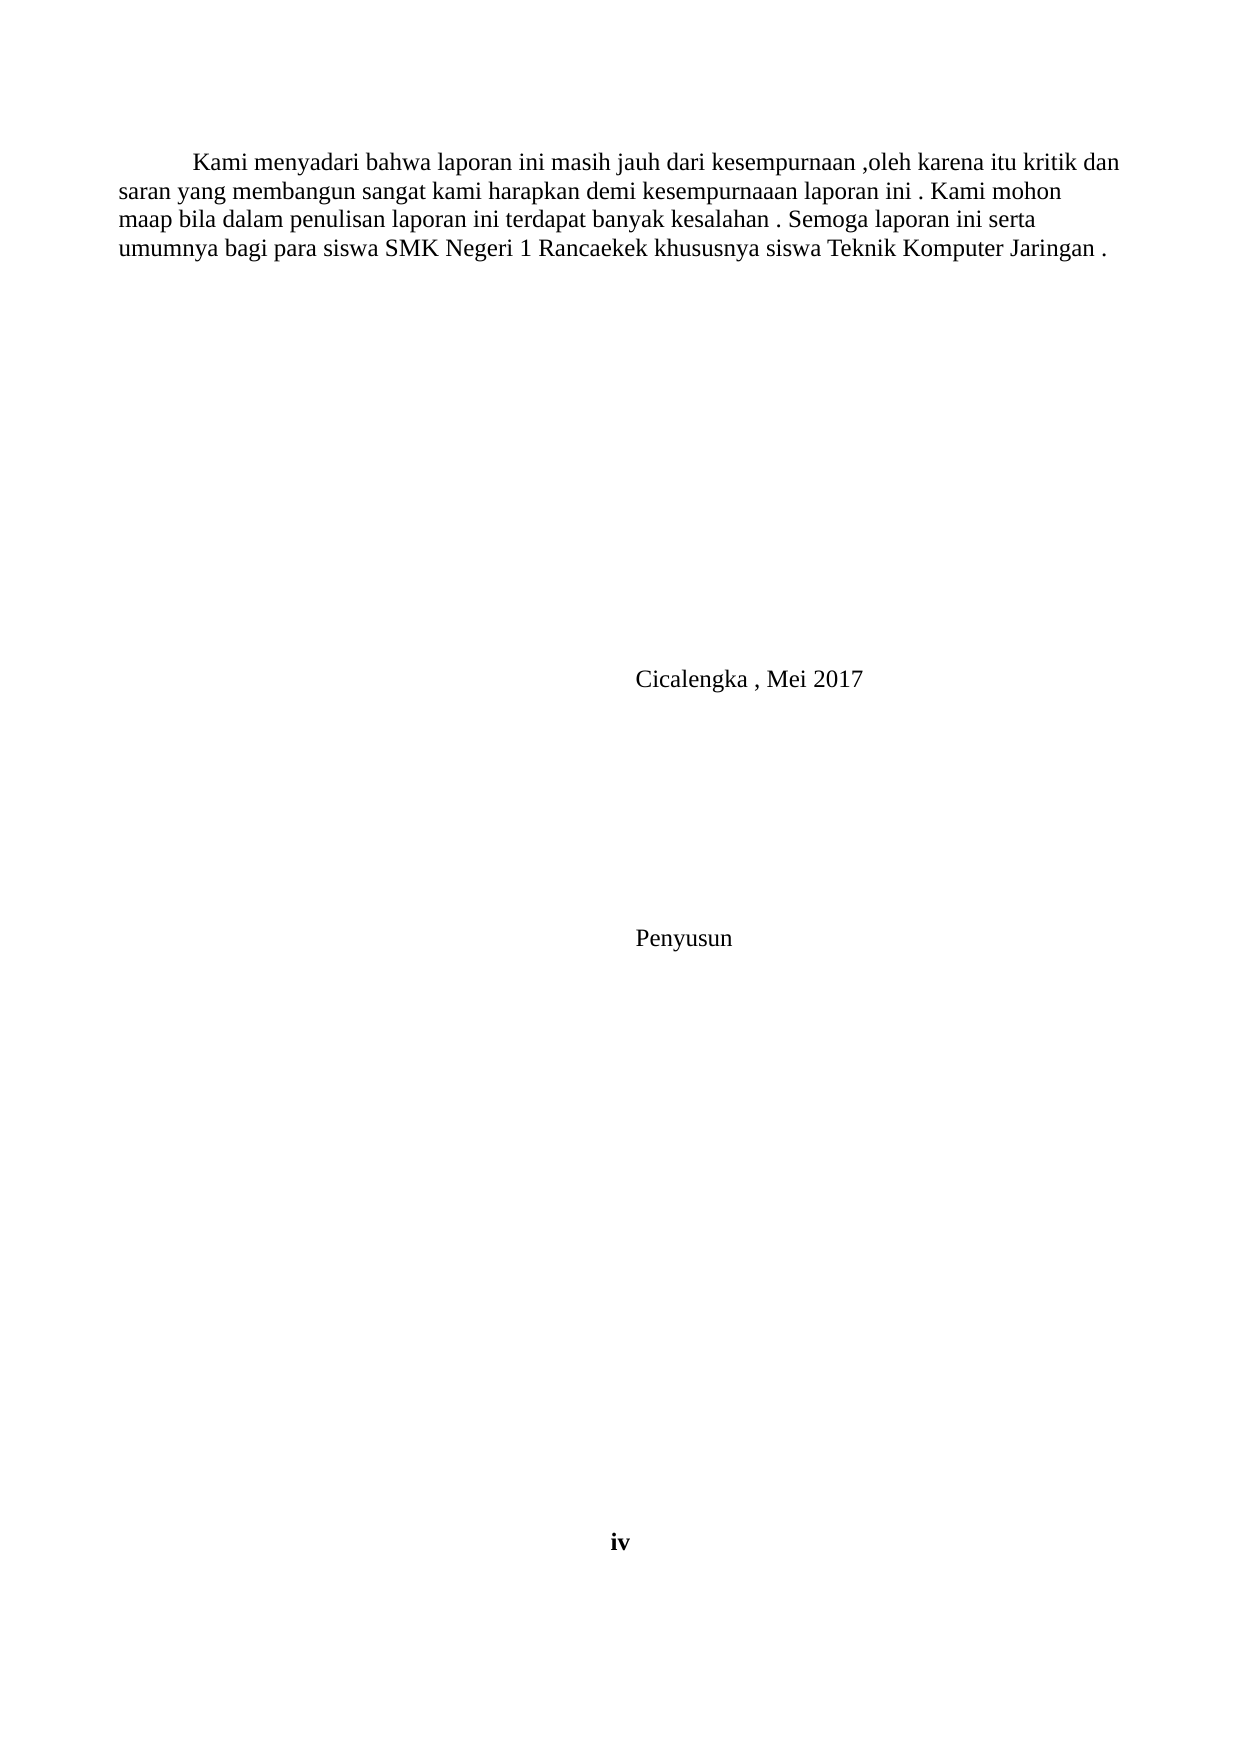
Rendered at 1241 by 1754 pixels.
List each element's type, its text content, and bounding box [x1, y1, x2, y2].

text Cicalengka , Mei 2017 [118, 664, 1122, 693]
text iv [118, 1527, 1122, 1556]
text Penyusun [118, 923, 1122, 952]
text Kami menyadari bahwa laporan ini masih jauh dari kesempurnaan ,oleh karena itu kritik dan saran yang membangun sangat kami harapkan demi kesempurnaaan laporan ini . Kami mohon maap bila dalam penulisan laporan ini terdapat banyak kesalahan . Semoga laporan ini serta umumnya bagi para siswa SMK Negeri 1 Rancaekek khususnya siswa Teknik Komputer Jaringan . [118, 147, 1122, 262]
